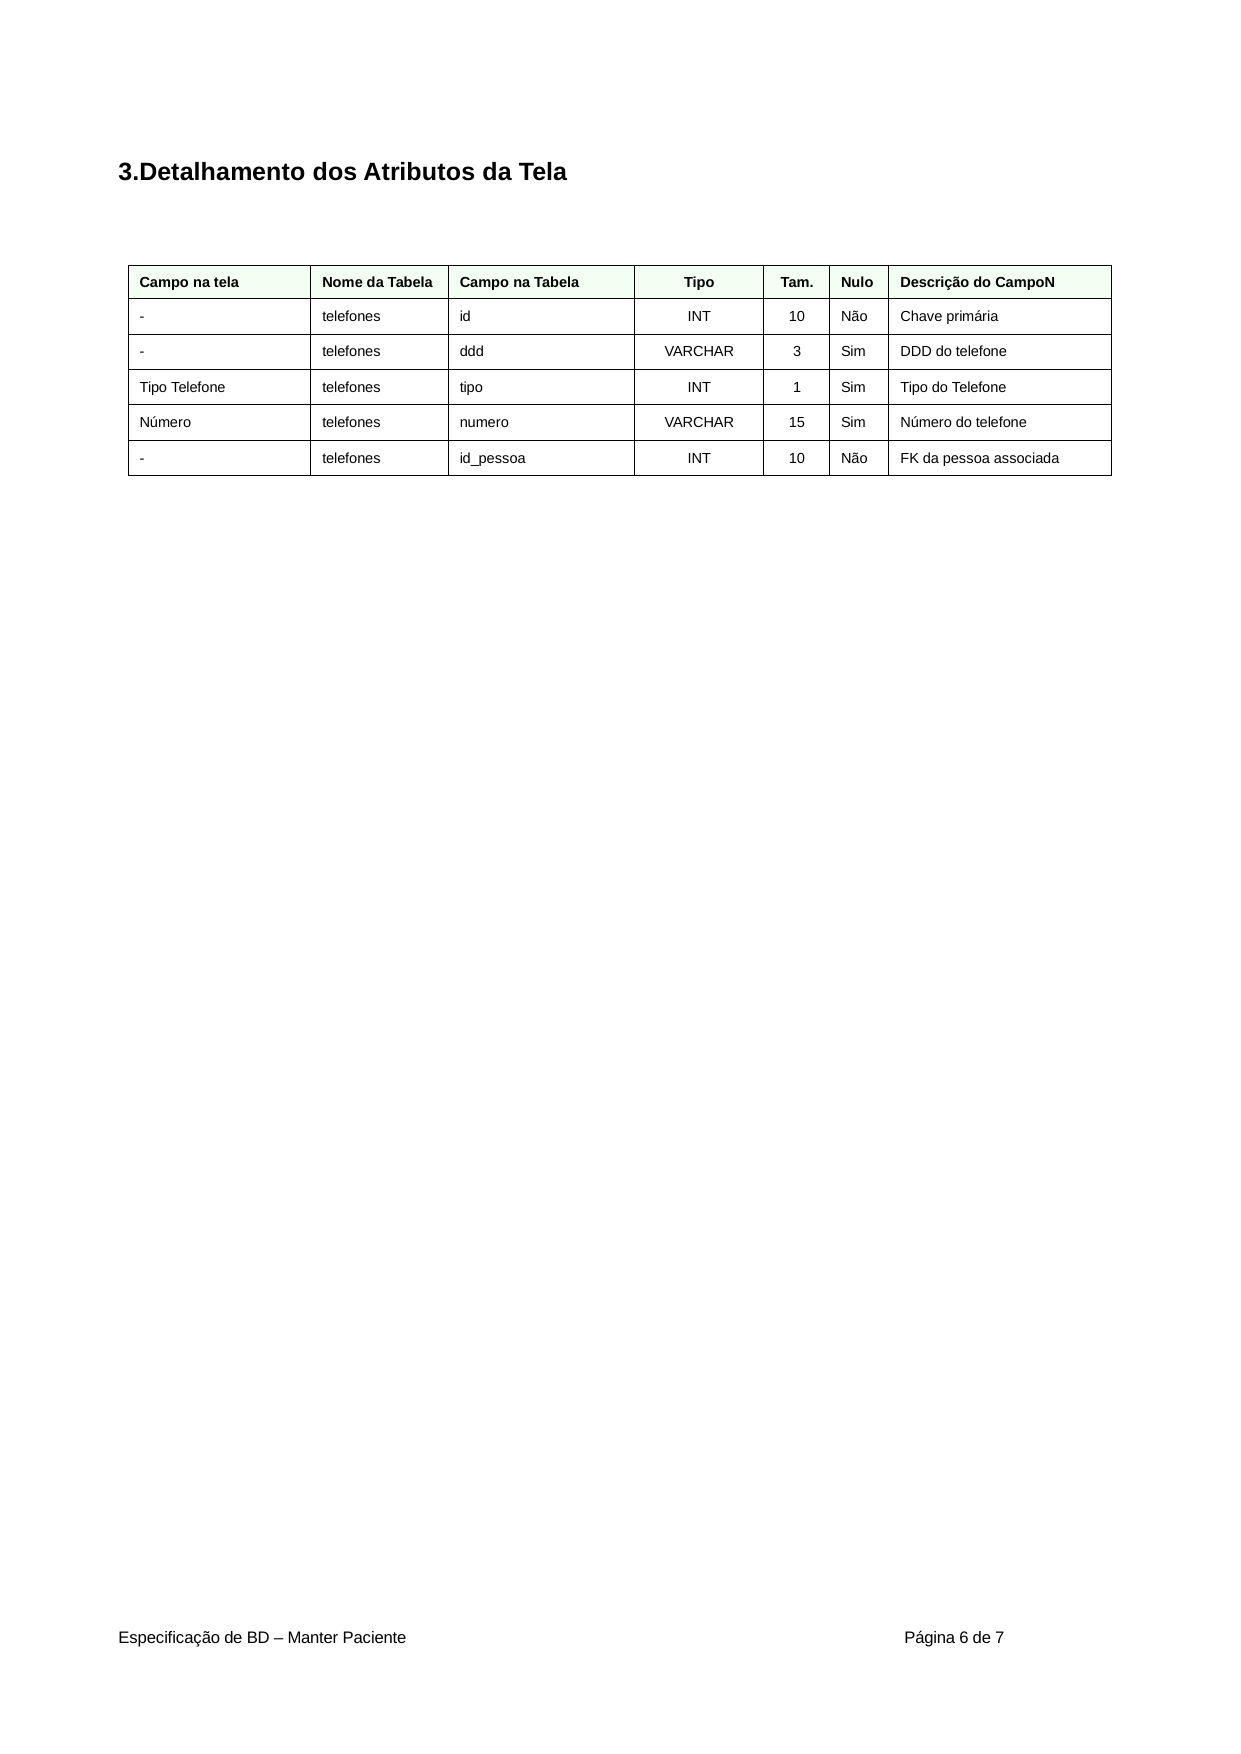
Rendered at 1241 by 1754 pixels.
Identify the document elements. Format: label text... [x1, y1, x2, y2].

table_header Campo na Tabela [449, 266, 634, 298]
table_cell DDD do telefone [889, 335, 1111, 369]
table_cell Tipo Telefone [129, 370, 310, 404]
table_header Nulo [830, 266, 888, 298]
table_cell FK da pessoa associada [889, 441, 1111, 475]
table_cell Não [830, 299, 888, 333]
table_cell 15 [764, 405, 829, 440]
table_cell VARCHAR [635, 335, 763, 369]
table_cell Chave primária [889, 299, 1111, 333]
table_cell 10 [764, 441, 829, 475]
table_cell 1 [764, 370, 829, 404]
table_cell 10 [764, 299, 829, 333]
table_cell Sim [830, 335, 888, 369]
table_cell id_pessoa [449, 441, 634, 475]
table_cell Não [830, 441, 888, 475]
table_cell telefones [311, 405, 448, 440]
table_cell Número [129, 405, 310, 440]
table_cell telefones [311, 335, 448, 369]
table_cell - [129, 335, 310, 369]
table_header Tipo [635, 266, 763, 298]
table_cell - [129, 441, 310, 475]
table_cell Número do telefone [889, 405, 1111, 440]
table_cell 3 [764, 335, 829, 369]
table_cell INT [635, 441, 763, 475]
table_header Descrição do CampoN [889, 266, 1111, 298]
table_header Campo na tela [129, 266, 310, 298]
table_cell telefones [311, 370, 448, 404]
table_cell telefones [311, 299, 448, 333]
table_cell VARCHAR [635, 405, 763, 440]
table_cell tipo [449, 370, 634, 404]
table_cell numero [449, 405, 634, 440]
table_header Tam. [764, 266, 829, 298]
table_cell telefones [311, 441, 448, 475]
subtitle Detalhamento dos Atributos da Tela [118, 157, 1122, 186]
table_cell - [129, 299, 310, 333]
table_cell Tipo do Telefone [889, 370, 1111, 404]
table_cell id [449, 299, 634, 333]
table_cell INT [635, 370, 763, 404]
table_cell ddd [449, 335, 634, 369]
table_cell Sim [830, 405, 888, 440]
table_header Nome da Tabela [311, 266, 448, 298]
table_cell INT [635, 299, 763, 333]
table_cell Sim [830, 370, 888, 404]
